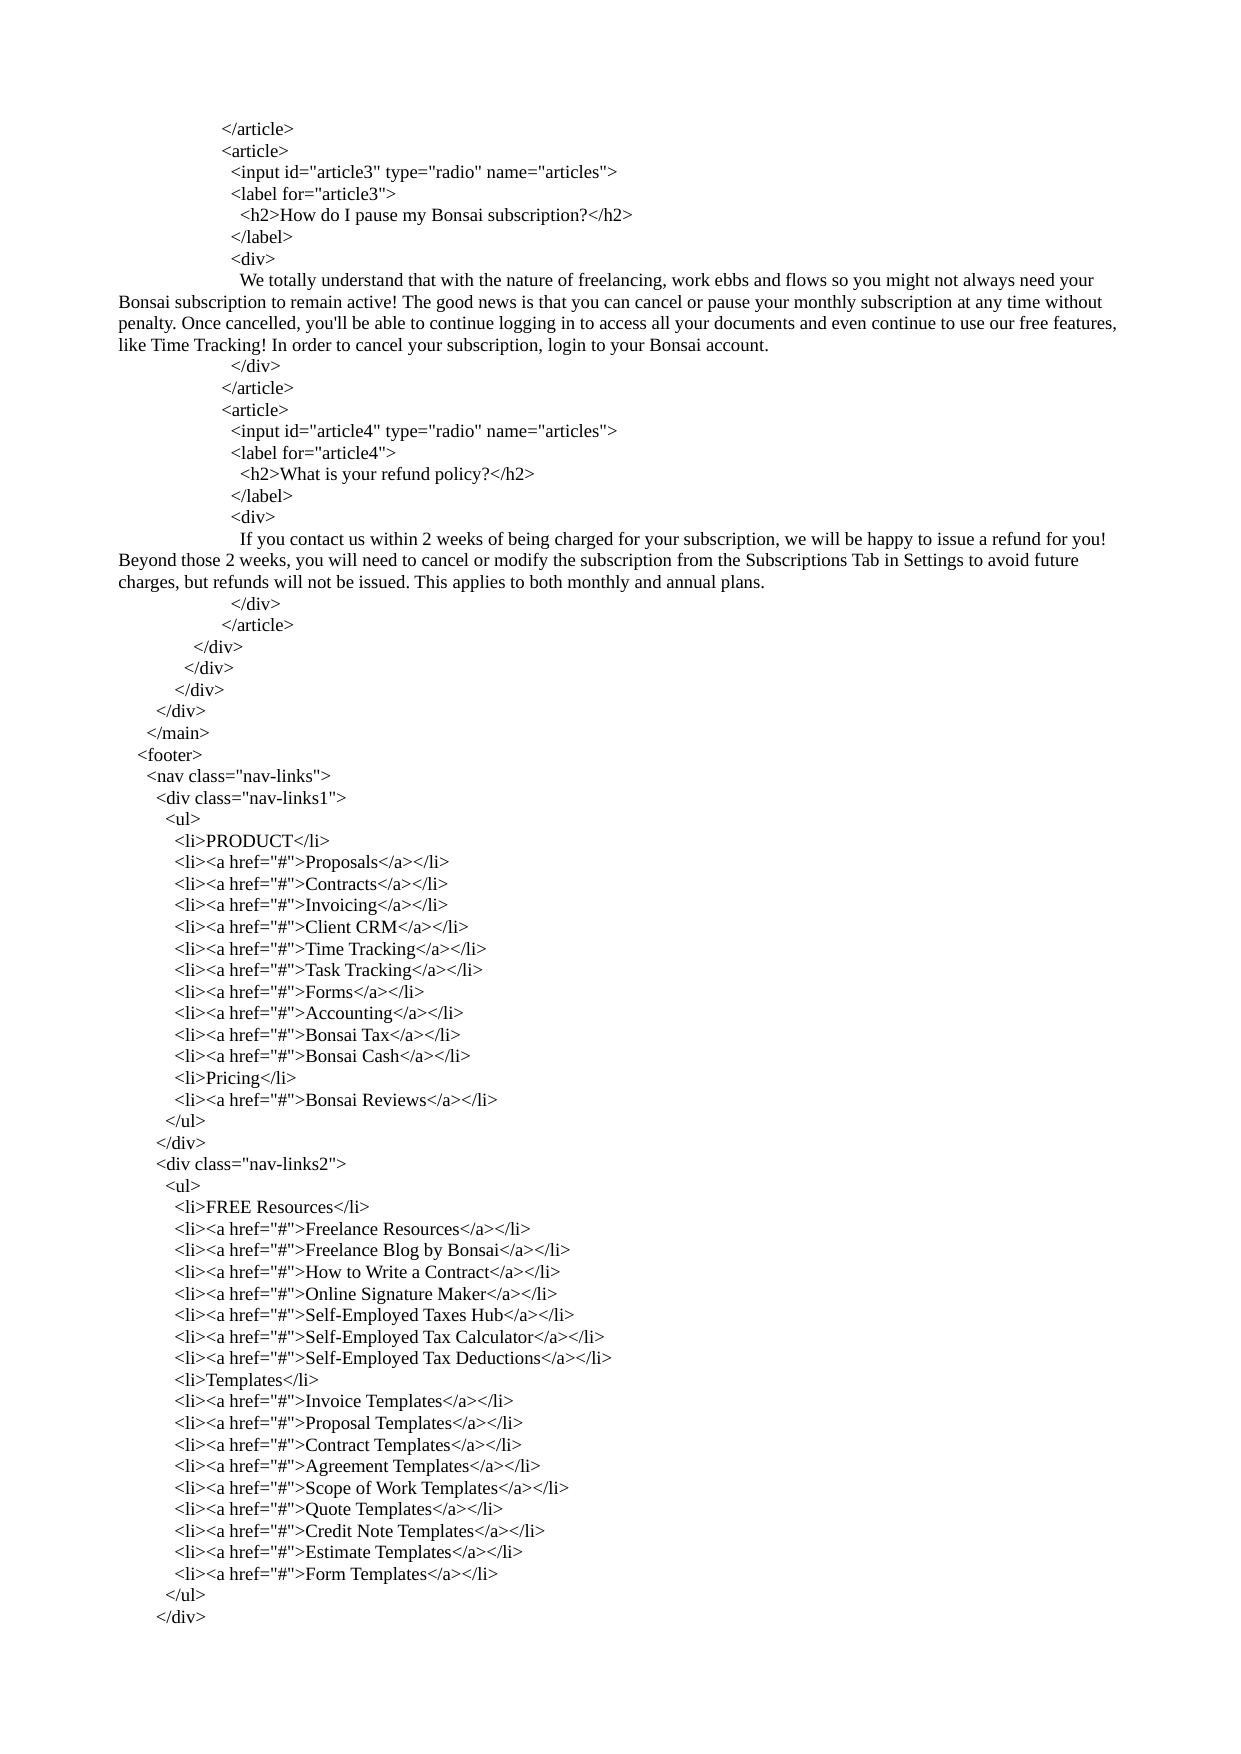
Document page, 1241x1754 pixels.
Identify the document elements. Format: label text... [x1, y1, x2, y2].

text <li><a href="#">How to Write a Contract</a></li> [118, 1261, 1122, 1282]
text <li>PRODUCT</li> [118, 830, 1122, 851]
text <li><a href="#">Self-Employed Tax Deductions</a></li> [118, 1347, 1122, 1369]
text <li><a href="#">Invoicing</a></li> [118, 894, 1122, 916]
text <li><a href="#">Task Tracking</a></li> [118, 959, 1122, 981]
text <li><a href="#">Invoice Templates</a></li> [118, 1390, 1122, 1412]
text <li><a href="#">Form Templates</a></li> [118, 1563, 1122, 1584]
text <li><a href="#">Estimate Templates</a></li> [118, 1541, 1122, 1563]
text <li><a href="#">Freelance Blog by Bonsai</a></li> [118, 1239, 1122, 1261]
text </main> [118, 722, 1122, 743]
text </div> [118, 679, 1122, 700]
text <input id="article3" type="radio" name="articles"> [118, 161, 1122, 183]
text </div> [118, 657, 1122, 679]
text </label> [118, 226, 1122, 247]
text <li><a href="#">Bonsai Tax</a></li> [118, 1024, 1122, 1045]
text <li>FREE Resources</li> [118, 1196, 1122, 1218]
text <h2>What is your refund policy?</h2> [118, 463, 1122, 485]
text <li><a href="#">Self-Employed Taxes Hub</a></li> [118, 1304, 1122, 1326]
text <li><a href="#">Contract Templates</a></li> [118, 1433, 1122, 1455]
text We totally understand that with the nature of freelancing, work ebbs and flows so you might not always need your Bonsai subscription to remain active! The good news is that you can cancel or pause your monthly subscription at any time without penalty. Once cancelled, you'll be able to continue logging in to access all your documents and even continue to use our free features, like Time Tracking! In order to cancel your subscription, login to your Bonsai account. [118, 269, 1122, 355]
text <label for="article4"> [118, 442, 1122, 463]
text <li><a href="#">Quote Templates</a></li> [118, 1498, 1122, 1520]
text <footer> [118, 743, 1122, 765]
text </div> [118, 636, 1122, 657]
text </article> [118, 377, 1122, 398]
text <li><a href="#">Accounting</a></li> [118, 1002, 1122, 1024]
text <div class="nav-links2"> [118, 1153, 1122, 1175]
text <li><a href="#">Online Signature Maker</a></li> [118, 1282, 1122, 1304]
text <li><a href="#">Bonsai Cash</a></li> [118, 1045, 1122, 1067]
text <li><a href="#">Client CRM</a></li> [118, 916, 1122, 937]
text </div> [118, 592, 1122, 614]
text </label> [118, 485, 1122, 506]
text </div> [118, 355, 1122, 377]
text </div> [118, 700, 1122, 722]
text <h2>How do I pause my Bonsai subscription?</h2> [118, 204, 1122, 226]
text <article> [118, 140, 1122, 161]
text <label for="article3"> [118, 183, 1122, 204]
text <li><a href="#">Freelance Resources</a></li> [118, 1218, 1122, 1239]
text </div> [118, 1606, 1122, 1627]
text <ul> [118, 1175, 1122, 1196]
text <ul> [118, 808, 1122, 830]
text </ul> [118, 1584, 1122, 1606]
text <li><a href="#">Forms</a></li> [118, 981, 1122, 1002]
text </article> [118, 614, 1122, 636]
text <input id="article4" type="radio" name="articles"> [118, 420, 1122, 442]
text <nav class="nav-links"> [118, 765, 1122, 787]
text </div> [118, 1132, 1122, 1153]
text <li><a href="#">Proposals</a></li> [118, 851, 1122, 873]
text </article> [118, 118, 1122, 140]
text <li><a href="#">Agreement Templates</a></li> [118, 1455, 1122, 1477]
text </ul> [118, 1110, 1122, 1132]
text <li>Templates</li> [118, 1369, 1122, 1390]
text <div> [118, 247, 1122, 269]
text <div class="nav-links1"> [118, 787, 1122, 808]
text <li><a href="#">Self-Employed Tax Calculator</a></li> [118, 1326, 1122, 1347]
text <div> [118, 506, 1122, 528]
text <li><a href="#">Contracts</a></li> [118, 873, 1122, 894]
text <li><a href="#">Scope of Work Templates</a></li> [118, 1477, 1122, 1498]
text <li><a href="#">Bonsai Reviews</a></li> [118, 1088, 1122, 1110]
text <li>Pricing</li> [118, 1067, 1122, 1088]
text <li><a href="#">Proposal Templates</a></li> [118, 1412, 1122, 1433]
text <li><a href="#">Time Tracking</a></li> [118, 937, 1122, 959]
text <li><a href="#">Credit Note Templates</a></li> [118, 1520, 1122, 1541]
text If you contact us within 2 weeks of being charged for your subscription, we will be happy to issue a refund for you!Beyond those 2 weeks, you will need to cancel or modify the subscription from the Subscriptions Tab in Settings to avoid future charges, but refunds will not be issued. This applies to both monthly and annual plans. [118, 528, 1122, 592]
text <article> [118, 398, 1122, 420]
